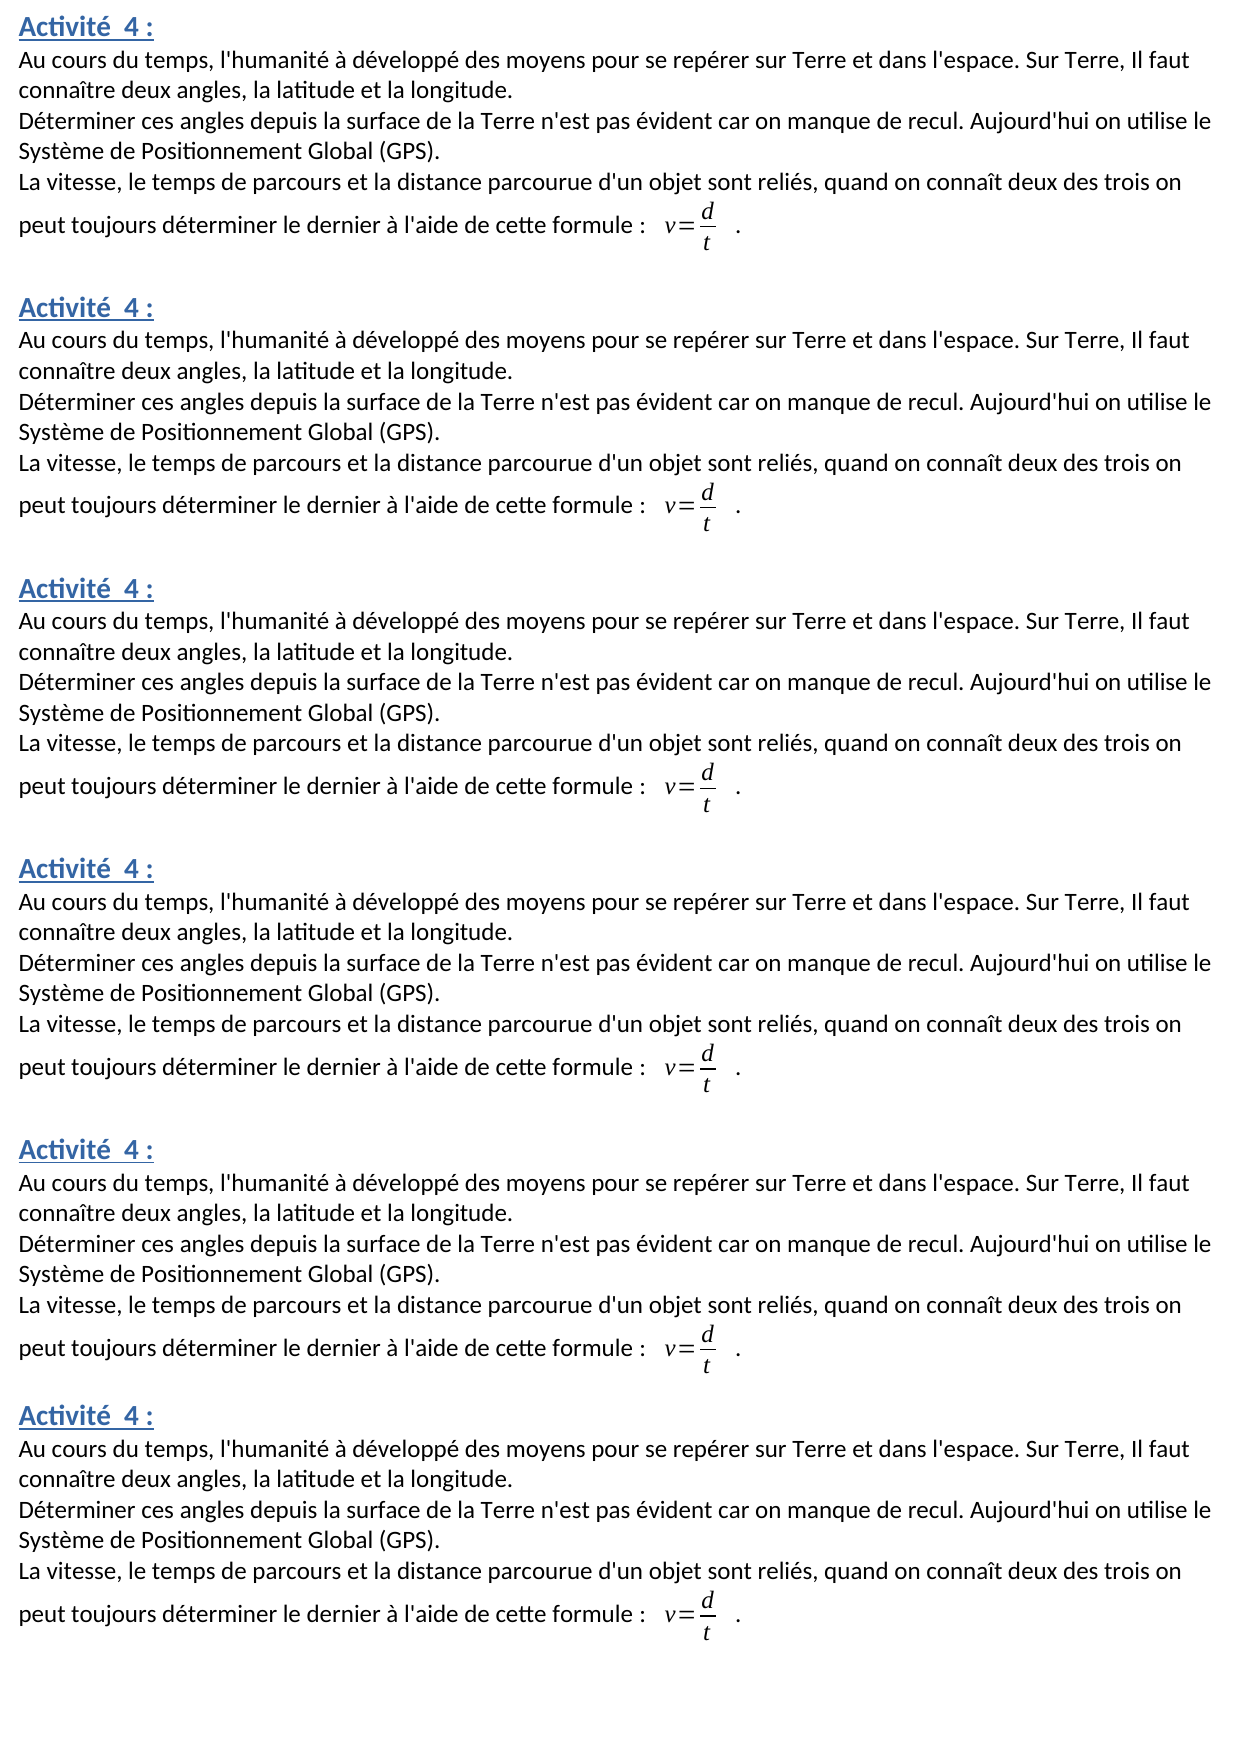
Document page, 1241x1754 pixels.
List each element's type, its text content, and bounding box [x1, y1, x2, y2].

text La vitesse, le temps de parcours et la distance parcourue d'un objet sont reliés, quand on connaît deux des trois on peut toujours déterminer le dernier à l'aide de cette formule :. [18, 1008, 1221, 1098]
text Au cours du temps, l'humanité à développé des moyens pour se repérer sur Terre et dans l'espace. Sur Terre, Il faut connaître deux angles, la latitude et la longitude. [18, 605, 1221, 666]
text Au cours du temps, l'humanité à développé des moyens pour se repérer sur Terre et dans l'espace. Sur Terre, Il faut connaître deux angles, la latitude et la longitude. [18, 324, 1221, 386]
text Déterminer ces angles depuis la surface de la Terre n'est pas évident car on manque de recul. Aujourd'hui on utilise le Système de Positionnement Global (GPS). [18, 1494, 1221, 1555]
text Déterminer ces angles depuis la surface de la Terre n'est pas évident car on manque de recul. Aujourd'hui on utilise le Système de Positionnement Global (GPS). [18, 105, 1221, 166]
text Activité 4 : [18, 850, 1221, 886]
text La vitesse, le temps de parcours et la distance parcourue d'un objet sont reliés, quand on connaît deux des trois on peut toujours déterminer le dernier à l'aide de cette formule :. [18, 727, 1221, 817]
text Au cours du temps, l'humanité à développé des moyens pour se repérer sur Terre et dans l'espace. Sur Terre, Il faut connaître deux angles, la latitude et la longitude. [18, 44, 1221, 105]
text Activité 4 : [18, 289, 1221, 324]
text Activité 4 : [18, 1397, 1221, 1433]
text Au cours du temps, l'humanité à développé des moyens pour se repérer sur Terre et dans l'espace. Sur Terre, Il faut connaître deux angles, la latitude et la longitude. [18, 1433, 1221, 1494]
text Au cours du temps, l'humanité à développé des moyens pour se repérer sur Terre et dans l'espace. Sur Terre, Il faut connaître deux angles, la latitude et la longitude. [18, 1167, 1221, 1228]
text La vitesse, le temps de parcours et la distance parcourue d'un objet sont reliés, quand on connaît deux des trois on peut toujours déterminer le dernier à l'aide de cette formule :. [18, 447, 1221, 536]
text Activité 4 : [18, 8, 1221, 44]
text Au cours du temps, l'humanité à développé des moyens pour se repérer sur Terre et dans l'espace. Sur Terre, Il faut connaître deux angles, la latitude et la longitude. [18, 886, 1221, 947]
text La vitesse, le temps de parcours et la distance parcourue d'un objet sont reliés, quand on connaît deux des trois on peut toujours déterminer le dernier à l'aide de cette formule :. [18, 1555, 1221, 1645]
text La vitesse, le temps de parcours et la distance parcourue d'un objet sont reliés, quand on connaît deux des trois on peut toujours déterminer le dernier à l'aide de cette formule :. [18, 1289, 1221, 1378]
text Déterminer ces angles depuis la surface de la Terre n'est pas évident car on manque de recul. Aujourd'hui on utilise le Système de Positionnement Global (GPS). [18, 666, 1221, 727]
text Activité 4 : [18, 1131, 1221, 1167]
text Déterminer ces angles depuis la surface de la Terre n'est pas évident car on manque de recul. Aujourd'hui on utilise le Système de Positionnement Global (GPS). [18, 1228, 1221, 1289]
text Déterminer ces angles depuis la surface de la Terre n'est pas évident car on manque de recul. Aujourd'hui on utilise le Système de Positionnement Global (GPS). [18, 947, 1221, 1008]
text Activité 4 : [18, 570, 1221, 605]
text Déterminer ces angles depuis la surface de la Terre n'est pas évident car on manque de recul. Aujourd'hui on utilise le Système de Positionnement Global (GPS). [18, 386, 1221, 447]
text La vitesse, le temps de parcours et la distance parcourue d'un objet sont reliés, quand on connaît deux des trois on peut toujours déterminer le dernier à l'aide de cette formule :. [18, 166, 1221, 255]
